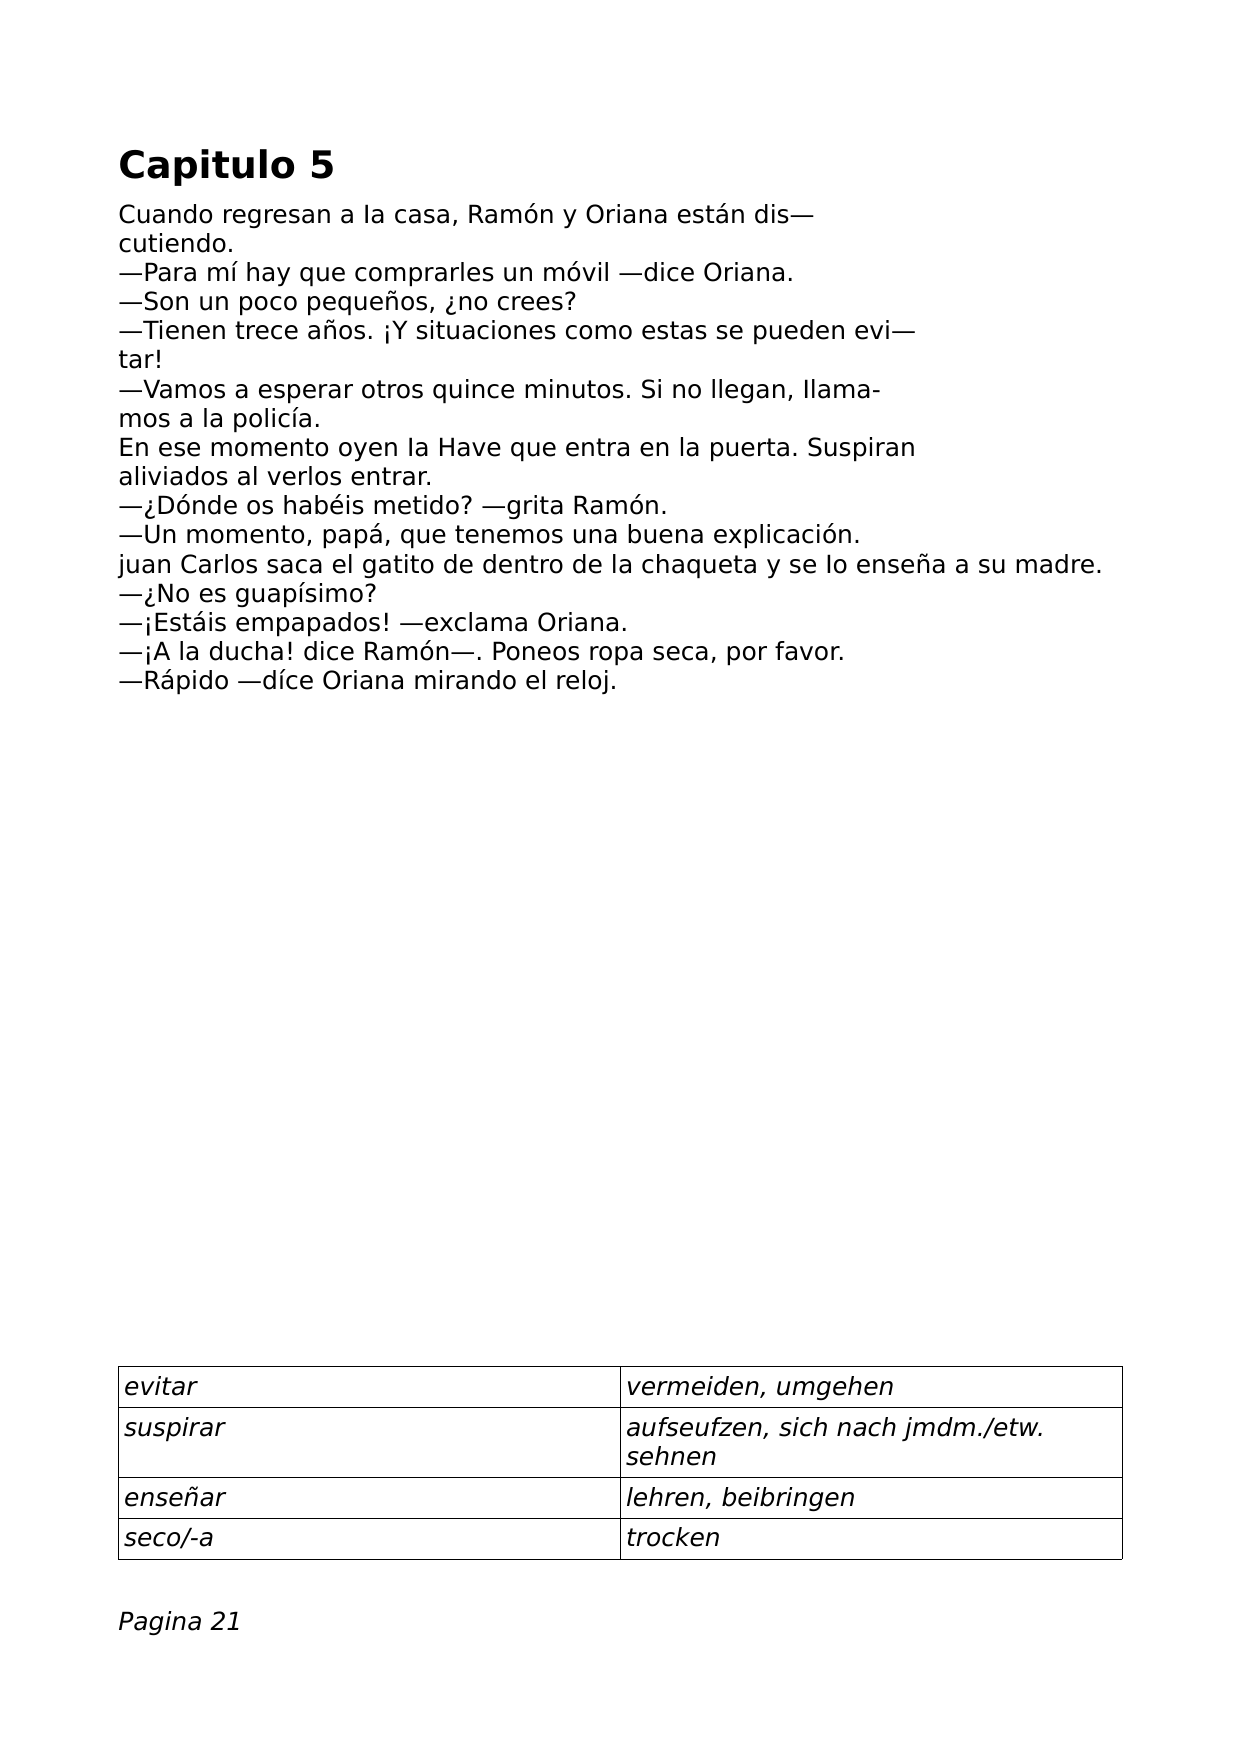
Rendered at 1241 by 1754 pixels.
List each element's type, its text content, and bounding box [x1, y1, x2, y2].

text —Tienen trece años. ¡Y situaciones como estas se pueden evi— [118, 316, 1122, 346]
text —Un momento, papá, que tenemos una buena explicación. [118, 521, 1122, 550]
text —Para mí hay que comprarles un móvil —dice Oriana. [118, 258, 1122, 287]
text —Vamos a esperar otros quince minutos. Si no llegan, Ilama- [118, 375, 1122, 404]
table_cell trocken [621, 1519, 1122, 1558]
table_cell seco/-a [119, 1519, 620, 1558]
table_header vermeiden, umgehen [621, 1367, 1122, 1407]
table_cell suspirar [119, 1408, 620, 1477]
table_header evitar [119, 1367, 620, 1407]
text juan Carlos saca el gatito de dentro de la chaqueta y se Io enseña a su madre. [118, 550, 1122, 579]
text —Rápido —díce Oriana mirando el reloj. [118, 666, 1122, 696]
text cutiendo. [118, 229, 1122, 258]
text —¿No es guapísimo? [118, 579, 1122, 608]
text —¿Dónde os habéis metido? —grita Ramón. [118, 491, 1122, 521]
text Cuando regresan a Ia casa, Ramón y Oriana están dis— [118, 200, 1122, 229]
text —¡Estáis empapados! —exclama Oriana. [118, 608, 1122, 637]
subtitle Capitulo 5 [118, 143, 1122, 187]
table_cell enseñar [119, 1478, 620, 1518]
text —¡A la ducha! dice Ramón—. Poneos ropa seca, por favor. [118, 637, 1122, 666]
text En ese momento oyen Ia Have que entra en la puerta. Suspiran [118, 433, 1122, 462]
text tar! [118, 346, 1122, 375]
table_cell aufseufzen, sich nach jmdm./etw. sehnen [621, 1408, 1122, 1477]
text aliviados al verlos entrar. [118, 462, 1122, 491]
table_cell lehren, beibringen [621, 1478, 1122, 1518]
text mos a la policía. [118, 404, 1122, 433]
text —Son un poco pequeños, ¿no crees? [118, 287, 1122, 316]
